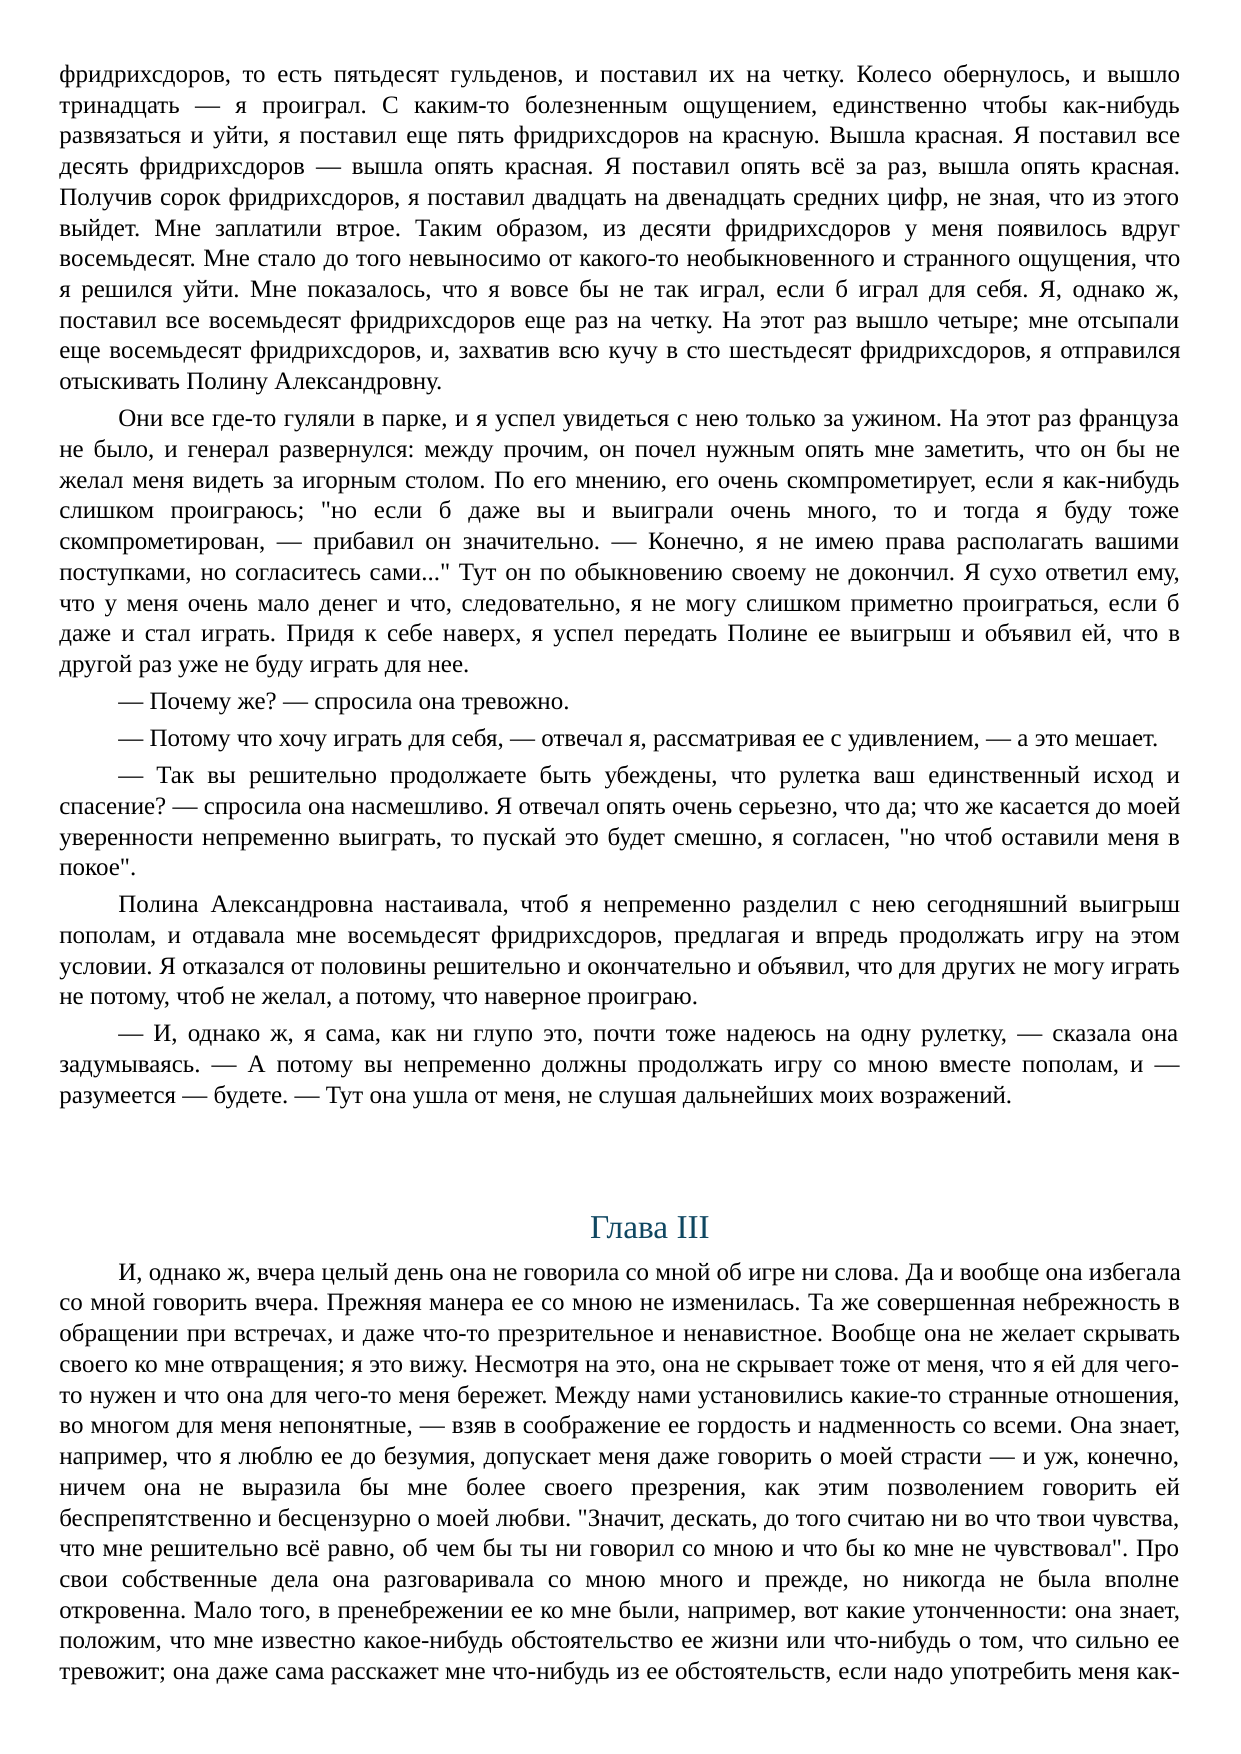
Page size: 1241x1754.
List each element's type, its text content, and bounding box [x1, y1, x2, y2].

subtitle Глава III [59, 1207, 1181, 1246]
text — Потому что хочу играть для себя, — отвечал я, рассматривая ее с удивлением, — а это мешает. [59, 723, 1181, 752]
text — Так вы решительно продолжаете быть убеждены, что рулетка ваш единственный исход и спасение? — спросила она насмешливо. Я отвечал опять очень серьезно, что да; что же касается до моей уверенности непременно выиграть, то пускай это будет смешно, я согласен, "но чтоб оставили меня в покое". [59, 760, 1181, 881]
text Полина Александровна настаивала, чтоб я непременно разделил с нею сегодняшний выигрыш пополам, и отдавала мне восемьдесят фридрихсдоров, предлагая и впредь продолжать игру на этом условии. Я отказался от половины решительно и окончательно и объявил, что для других не могу играть не потому, чтоб не желал, а потому, что наверное проиграю. [59, 889, 1181, 1010]
text И, однако ж, вчера целый день она не говорила со мной об игре ни слова. Да и вообще она избегала со мной говорить вчера. Прежняя манера ее со мною не изменилась. Та же совершенная небрежность в обращении при встречах, и даже что-то презрительное и ненавистное. Вообще она не желает скрывать своего ко мне отвращения; я это вижу. Несмотря на это, она не скрывает тоже от меня, что я ей для чего-то нужен и что она для чего-то меня бережет. Между нами установились какие-то странные отношения, во многом для меня непонятные, — взяв в соображение ее гордость и надменность со всеми. Она знает, например, что я люблю ее до безумия, допускает меня даже говорить о моей страсти — и уж, конечно, ничем она не выразила бы мне более своего презрения, как этим позволением говорить ей беспрепятственно и бесцензурно о моей любви. "Значит, дескать, до того считаю ни во что твои чувства, что мне решительно всё равно, об чем бы ты ни говорил со мною и что бы ко мне не чувствовал". Про свои собственные дела она разговаривала со мною много и прежде, но никогда не была вполне откровенна. Мало того, в пренебрежении ее ко мне были, например, вот какие утонченности: она знает, положим, что мне известно какое-нибудь обстоятельство ее жизни или что-нибудь о том, что сильно ее тревожит; она даже сама расскажет мне что-нибудь из ее обстоятельств, если надо употребить меня как- [59, 1257, 1181, 1685]
text — Почему же? — спросила она тревожно. [59, 686, 1181, 715]
text фридрихсдоров, то есть пятьдесят гульденов, и поставил их на четку. Колесо обернулось, и вышло тринадцать — я проиграл. С каким-то болезненным ощущением, единственно чтобы как-нибудь развязаться и уйти, я поставил еще пять фридрихсдоров на красную. Вышла красная. Я поставил все десять фридрихсдоров — вышла опять красная. Я поставил опять всё за раз, вышла опять красная. Получив сорок фридрихсдоров, я поставил двадцать на двенадцать средних цифр, не зная, что из этого выйдет. Мне заплатили втрое. Таким образом, из десяти фридрихсдоров у меня появилось вдруг восемьдесят. Мне стало до того невыносимо от какого-то необыкновенного и странного ощущения, что я решился уйти. Мне показалось, что я вовсе бы не так играл, если б играл для себя. Я, однако ж, поставил все восемьдесят фридрихсдоров еще раз на четку. На этот раз вышло четыре; мне отсыпали еще восемьдесят фридрихсдоров, и, захватив всю кучу в сто шестьдесят фридрихсдоров, я отправился отыскивать Полину Александровну. [59, 59, 1181, 395]
text Они все где-то гуляли в парке, и я успел увидеться с нею только за ужином. На этот раз француза не было, и генерал развернулся: между прочим, он почел нужным опять мне заметить, что он бы не желал меня видеть за игорным столом. По его мнению, его очень скомпрометирует, если я как-нибудь слишком проиграюсь; "но если б даже вы и выиграли очень много, то и тогда я буду тоже скомпрометирован, — прибавил он значительно. — Конечно, я не имею права располагать вашими поступками, но согласитесь сами..." Тут он по обыкновению своему не докончил. Я сухо ответил ему, что у меня очень мало денег и что, следовательно, я не могу слишком приметно проиграться, если б даже и стал играть. Придя к себе наверх, я успел передать Полине ее выигрыш и объявил ей, что в другой раз уже не буду играть для нее. [59, 403, 1181, 678]
text — И, однако ж, я сама, как ни глупо это, почти тоже надеюсь на одну рулетку, — сказала она задумываясь. — А потому вы непременно должны продолжать игру со мною вместе пополам, и — разумеется — будете. — Тут она ушла от меня, не слушая дальнейших моих возражений. [59, 1018, 1181, 1109]
